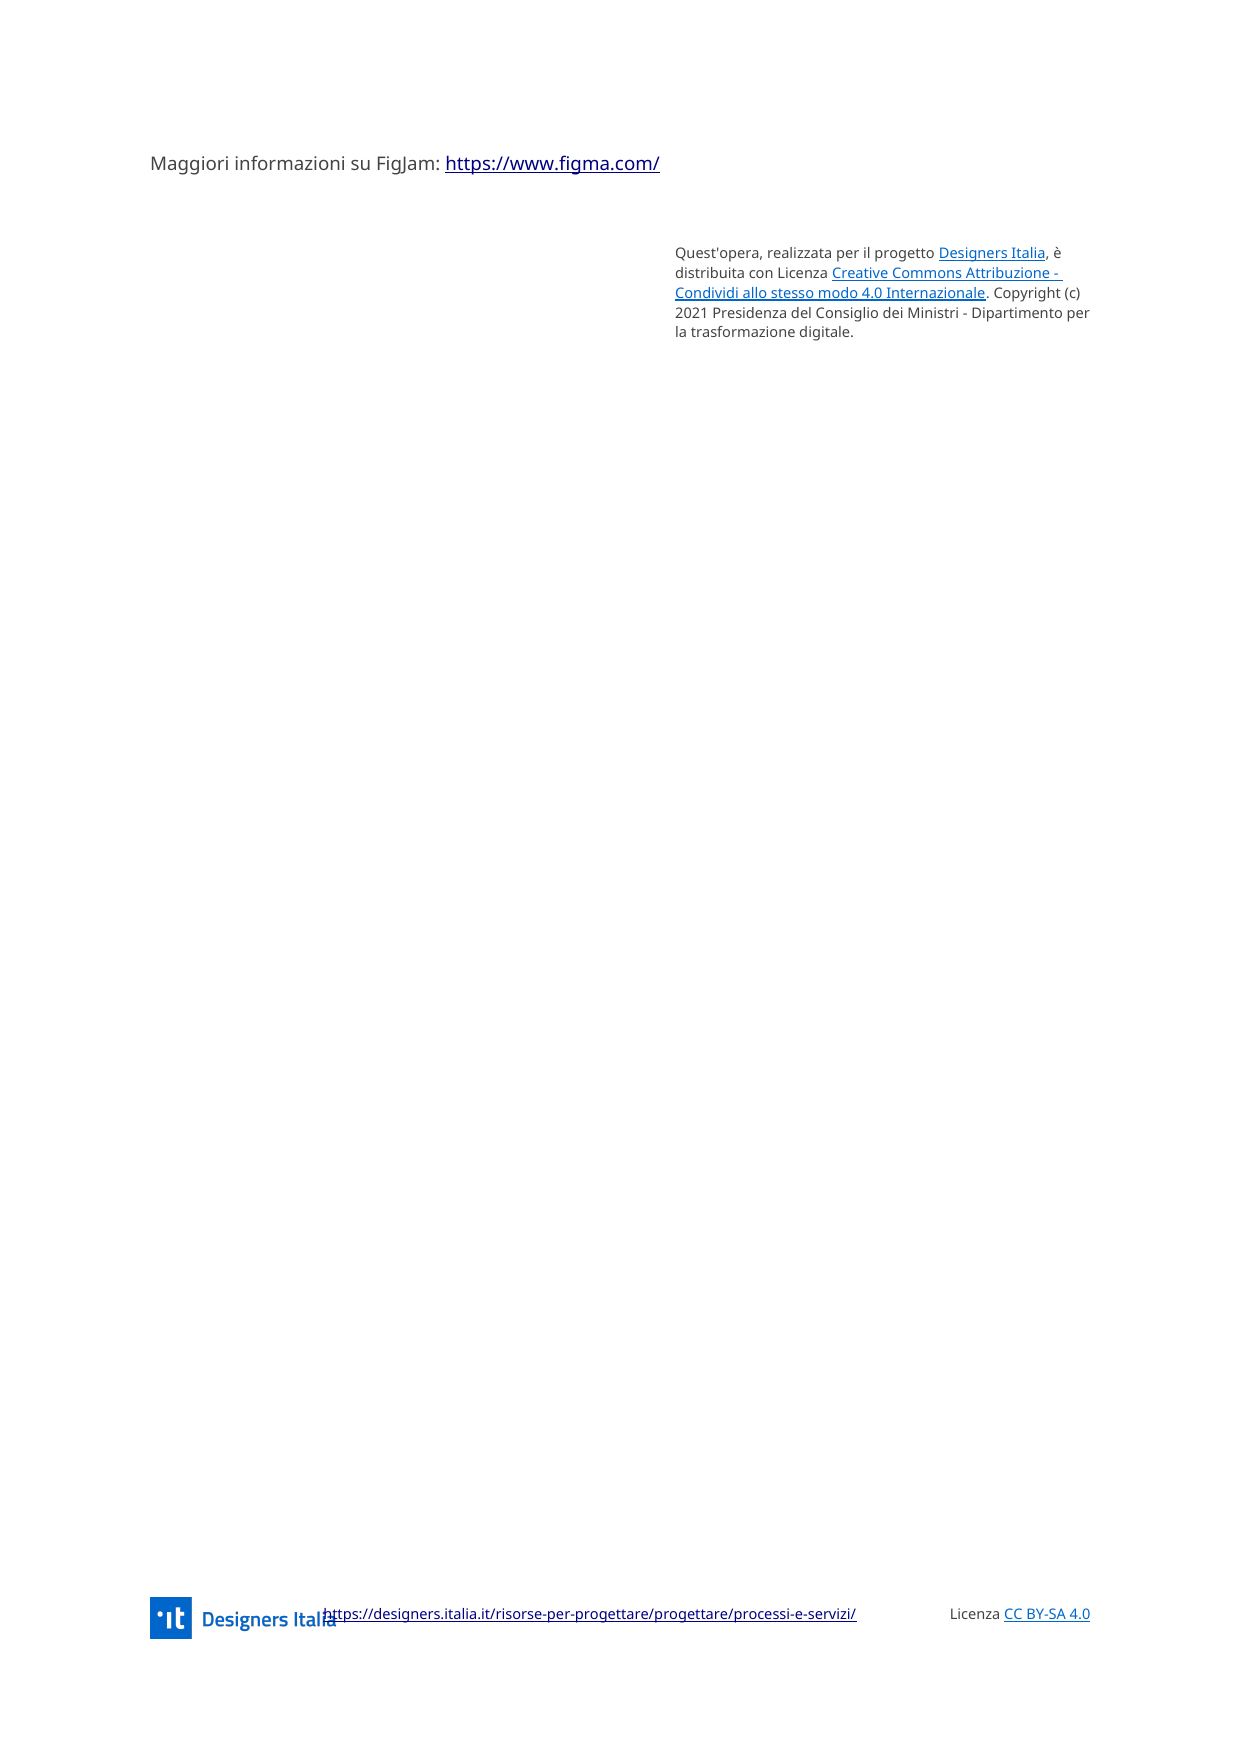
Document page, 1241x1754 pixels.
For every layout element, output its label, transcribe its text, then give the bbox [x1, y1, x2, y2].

text Maggiori informazioni su FigJam: https://www.figma.com/ [150, 150, 1078, 176]
text Quest'opera, realizzata per il progetto Designers Italia, è distribuita con Licenza Creative Commons Attribuzione - Condividi allo stesso modo 4.0 Internazionale. Copyright (c) 2021 Presidenza del Consiglio dei Ministri - Dipartimento per la trasformazione digitale. [675, 243, 1090, 342]
